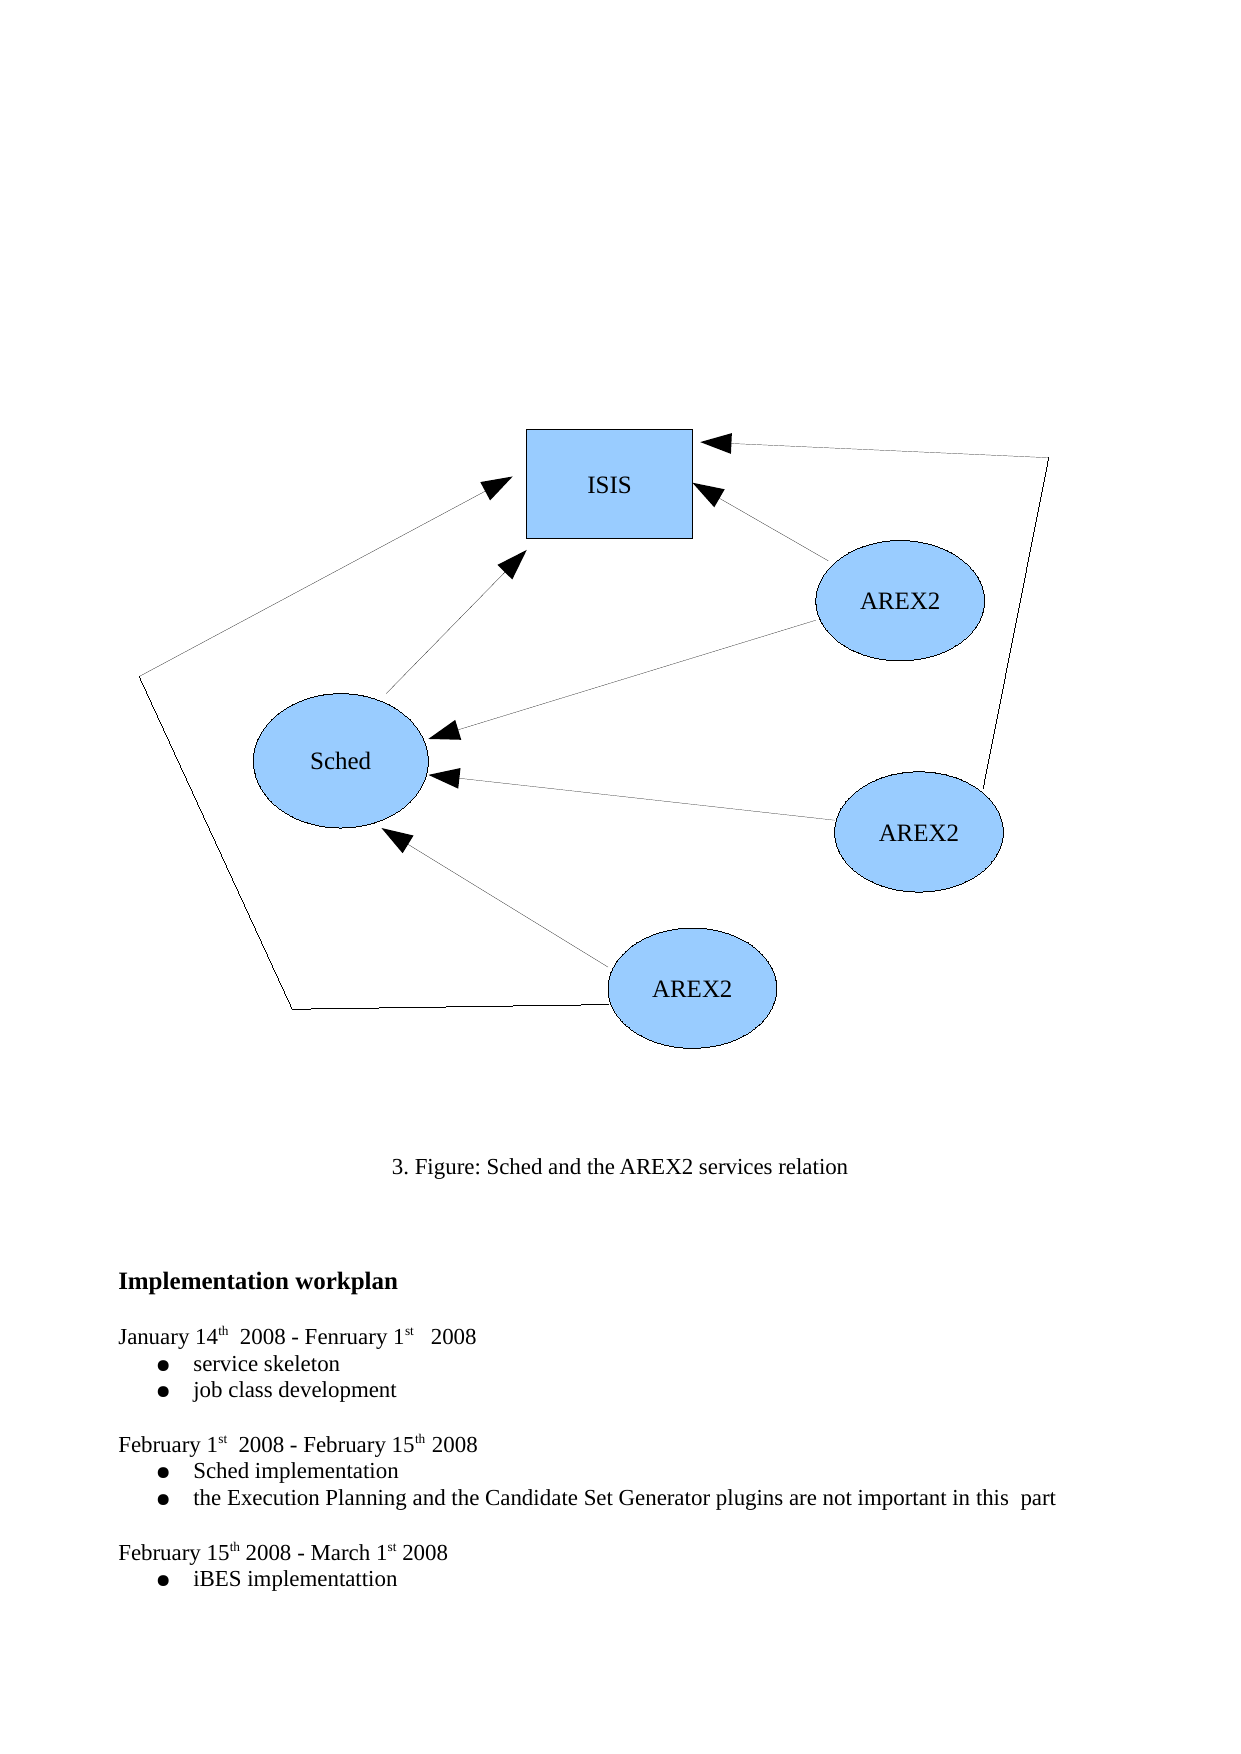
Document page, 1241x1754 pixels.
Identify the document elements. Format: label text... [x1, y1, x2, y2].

list service skeleton [156, 1349, 1122, 1376]
text February 15th 2008 - March 1st 2008 [118, 1539, 1122, 1565]
list the Execution Planning and the Candidate Set Generator plugins are not important in this part [156, 1484, 1122, 1510]
text 3. Figure: Sched and the AREX2 services relation [118, 1153, 1122, 1179]
text Implementation workplan [118, 1266, 1122, 1294]
list Sched implementation [156, 1457, 1122, 1484]
list iBES implementattion [156, 1565, 1122, 1592]
list job class development [156, 1376, 1122, 1402]
text January 14th 2008 - Fenruary 1st 2008 [118, 1323, 1122, 1349]
text February 1st 2008 - February 15th 2008 [118, 1431, 1122, 1457]
